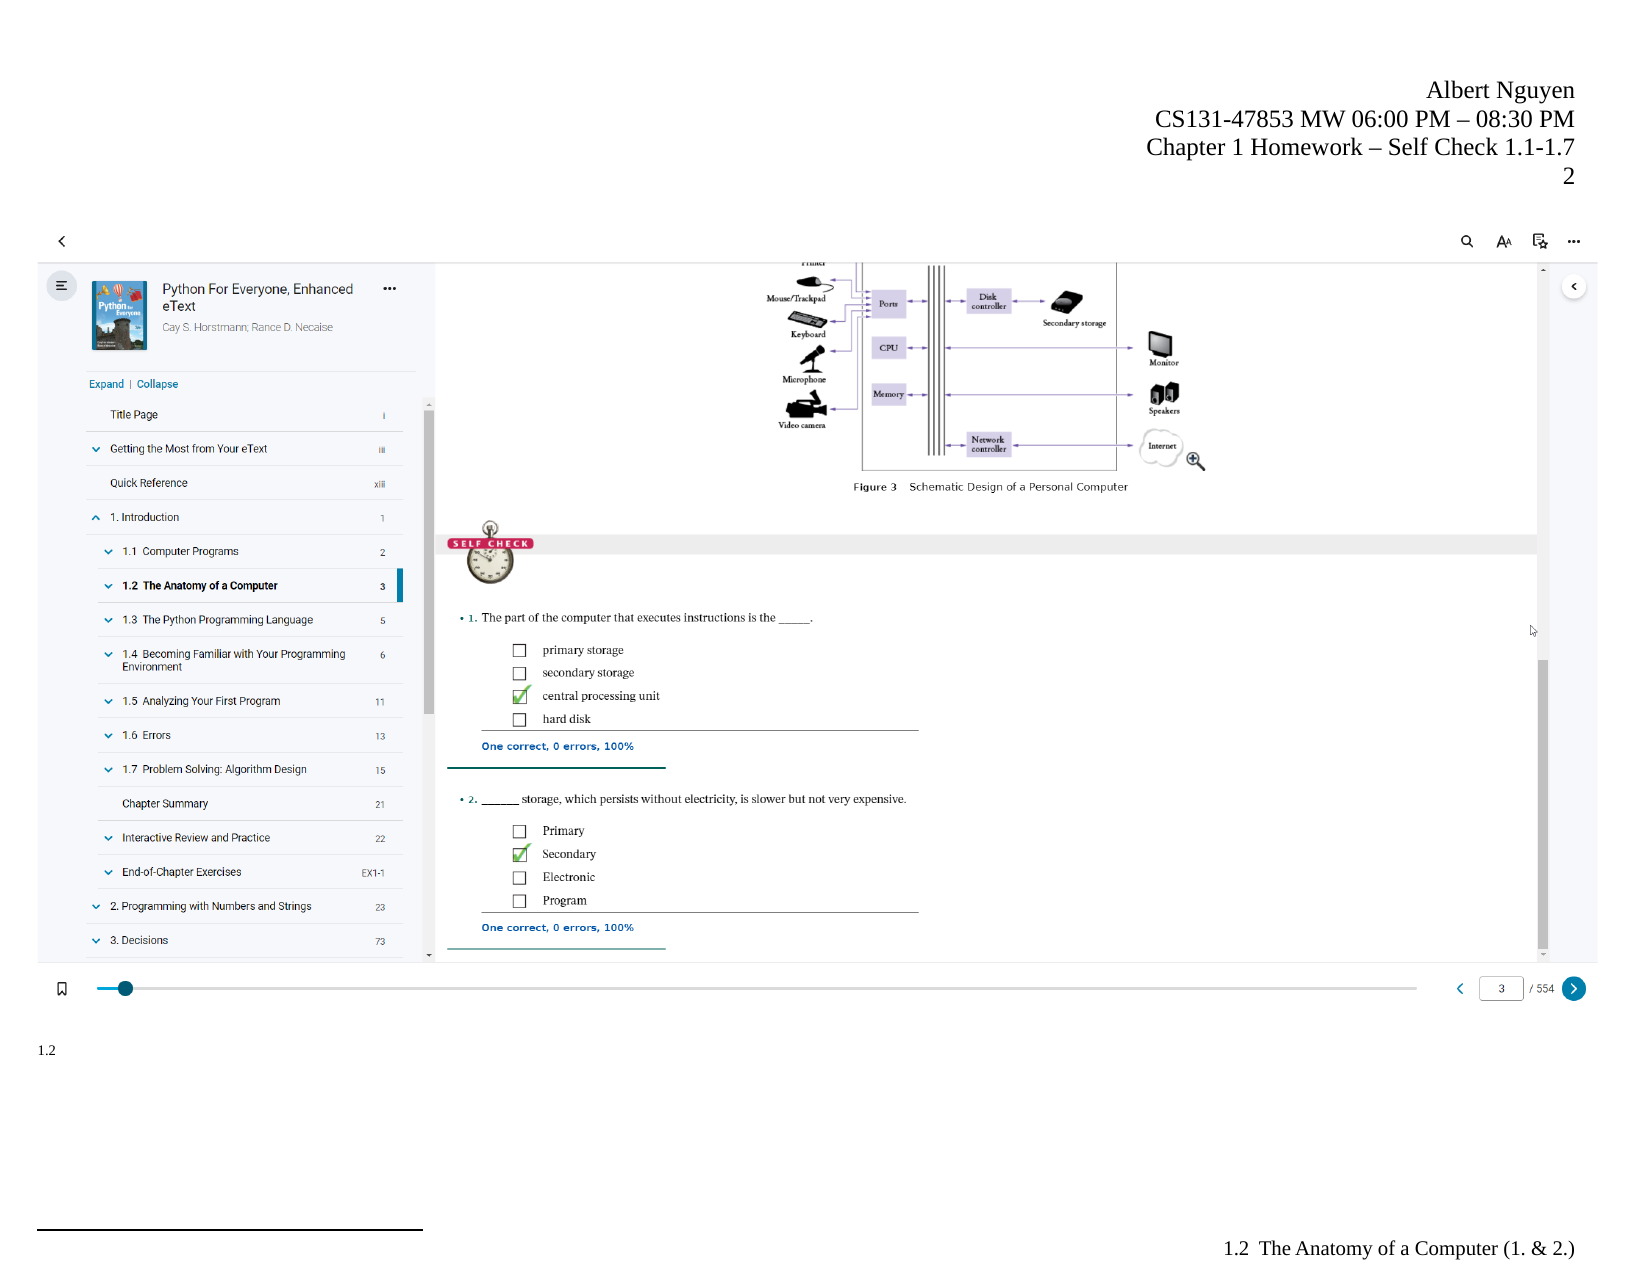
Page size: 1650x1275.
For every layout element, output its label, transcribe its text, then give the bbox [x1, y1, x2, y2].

text The Anatomy of a Computer (1. & 2.) [37, 1236, 1575, 1260]
picture [37, 220, 1598, 1014]
